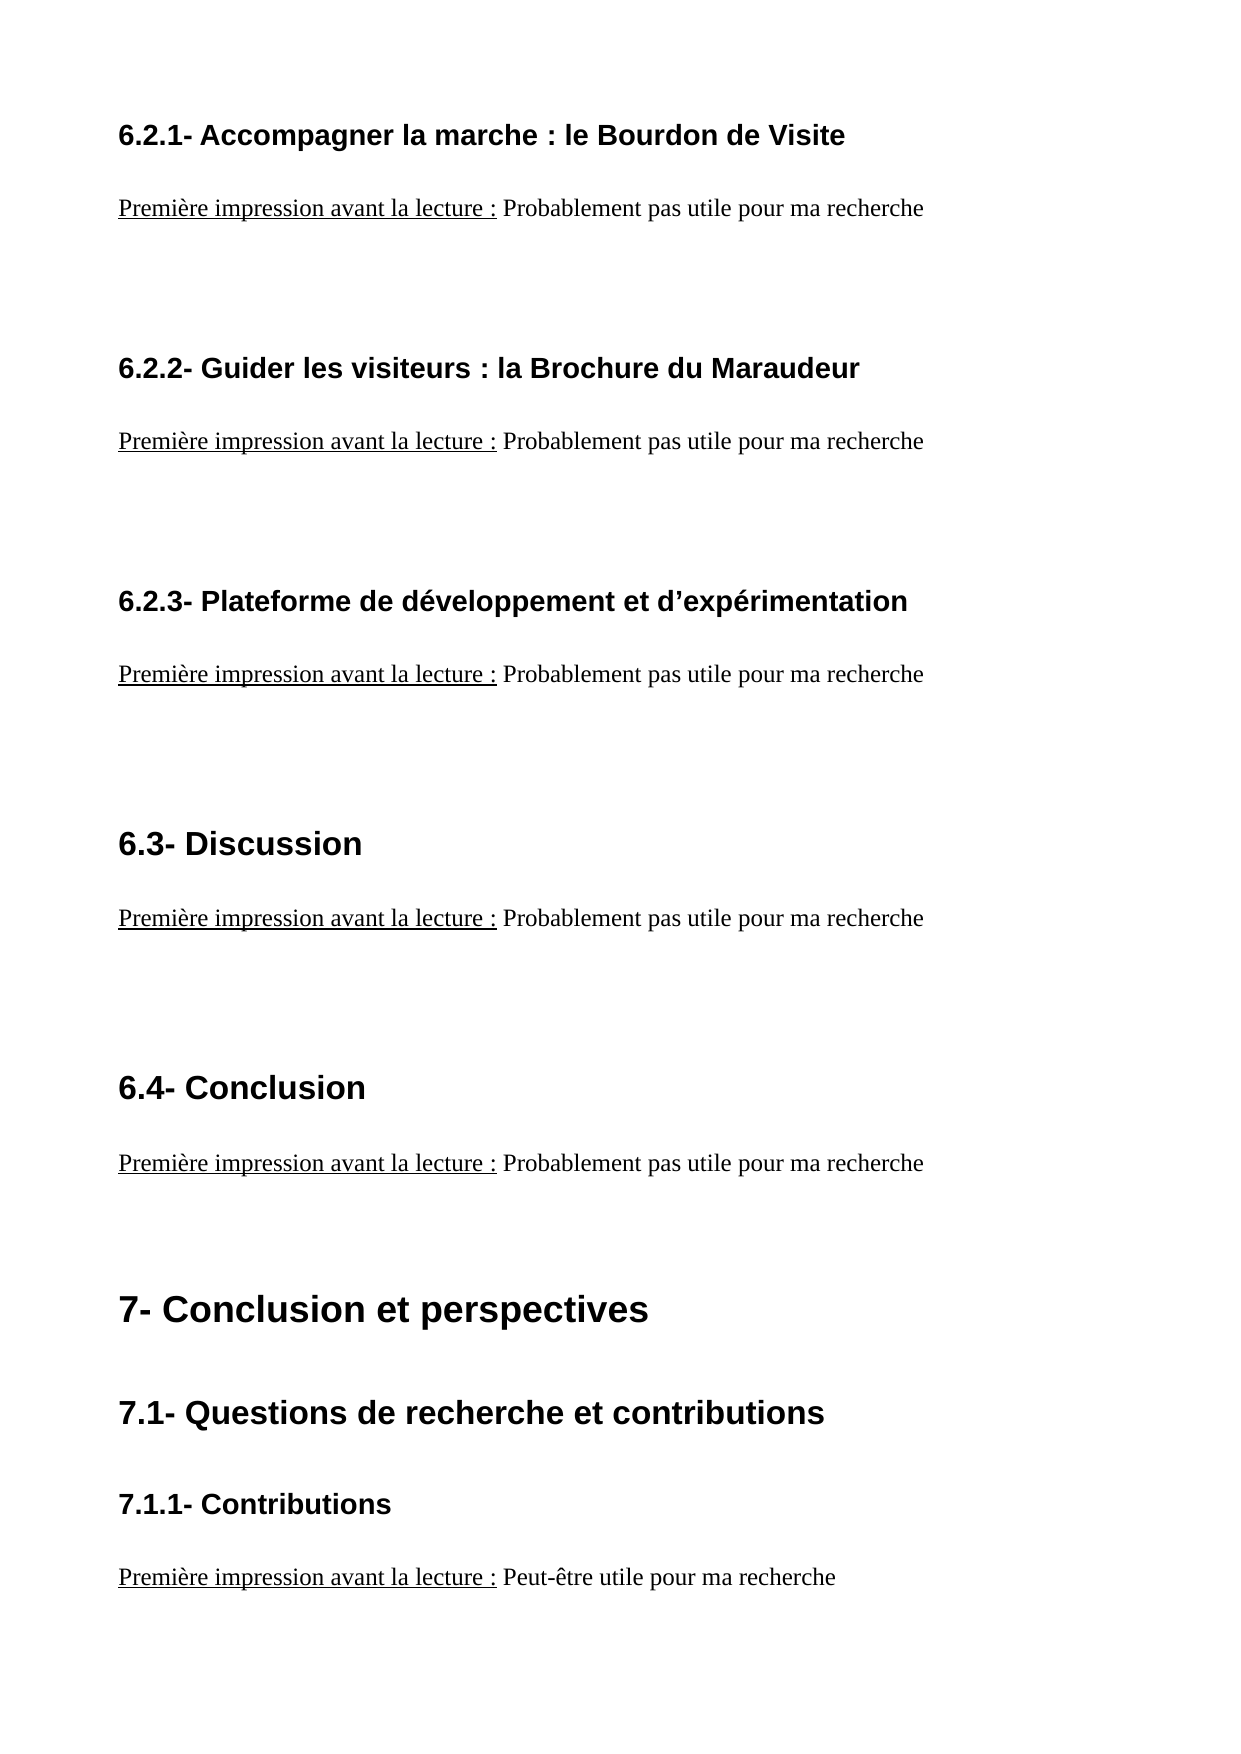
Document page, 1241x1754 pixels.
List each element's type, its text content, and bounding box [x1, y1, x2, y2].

text Première impression avant la lecture : Probablement pas utile pour ma recherche [118, 659, 1122, 688]
subtitle 7.1.1- Contributions [118, 1487, 1122, 1521]
subtitle 6.2.2- Guider les visiteurs : la Brochure du Maraudeur [118, 351, 1122, 385]
subtitle 6.2.1- Accompagner la marche : le Bourdon de Visite [118, 118, 1122, 152]
text Première impression avant la lecture : Probablement pas utile pour ma recherche [118, 1148, 1122, 1176]
subtitle 6.4- Conclusion [118, 1068, 1122, 1106]
subtitle 7.1- Questions de recherche et contributions [118, 1393, 1122, 1431]
subtitle 7- Conclusion et perspectives [118, 1288, 1122, 1331]
text Première impression avant la lecture : Probablement pas utile pour ma recherche [118, 903, 1122, 932]
subtitle 6.2.3- Plateforme de développement et d’expérimentation [118, 584, 1122, 618]
text Première impression avant la lecture : Probablement pas utile pour ma recherche [118, 193, 1122, 222]
subtitle 6.3- Discussion [118, 824, 1122, 862]
text Première impression avant la lecture : Peut-être utile pour ma recherche [118, 1562, 1122, 1591]
text Première impression avant la lecture : Probablement pas utile pour ma recherche [118, 426, 1122, 455]
